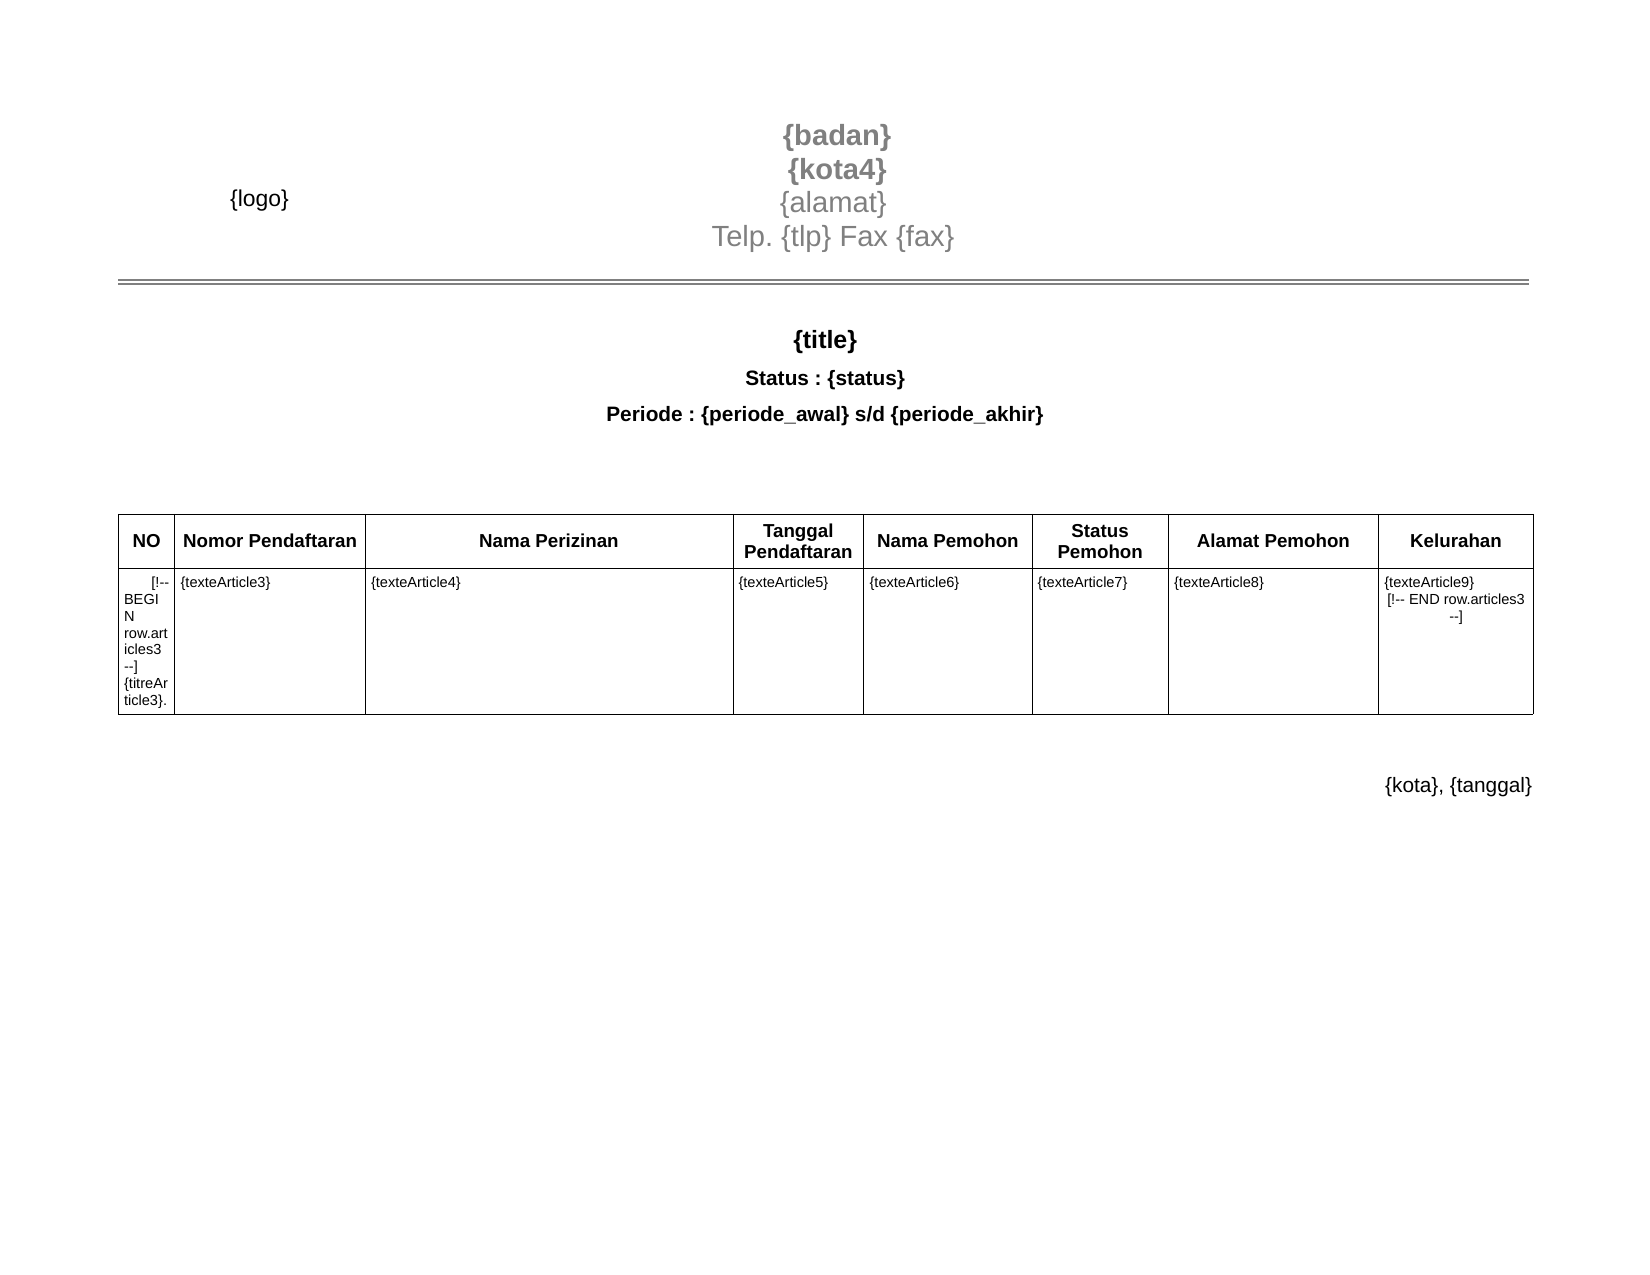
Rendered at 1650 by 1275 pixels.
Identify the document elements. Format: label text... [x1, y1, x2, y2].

table_header Nama Perizinan [366, 515, 733, 568]
table_header Alamat Pemohon [1169, 515, 1378, 568]
table_header Kelurahan [1379, 515, 1533, 568]
table_cell {texteArticle5} [734, 569, 863, 714]
table_header [118, 118, 162, 279]
table_cell {texteArticle3} [175, 569, 365, 714]
table_cell {texteArticle6} [864, 569, 1032, 714]
table_header {logo} [162, 118, 357, 279]
table_header [1317, 118, 1528, 279]
table_header NO [119, 515, 174, 568]
table_cell {texteArticle8} [1169, 569, 1378, 714]
table_header Tanggal Pendaftaran [734, 515, 863, 568]
text Status : {status} [118, 366, 1532, 390]
table_cell {texteArticle7} [1033, 569, 1168, 714]
table_header Nomor Pendaftaran [175, 515, 365, 568]
table_cell [!-- BEGIN row.articles3 --]{titreArticle3}. [119, 569, 174, 714]
table_header Status Pemohon [1033, 515, 1168, 568]
table_cell {texteArticle9} [!-- END row.articles3 --] [1379, 569, 1533, 714]
text {kota}, {tanggal} [118, 772, 1532, 796]
text Periode : {periode_awal} s/d {periode_akhir} [118, 402, 1532, 426]
text {title} [118, 325, 1532, 354]
table_header {badan} {kota4} {alamat} Telp. {tlp} Fax {fax} [357, 118, 1317, 279]
table_header Nama Pemohon [864, 515, 1032, 568]
table_cell {texteArticle4} [366, 569, 733, 714]
